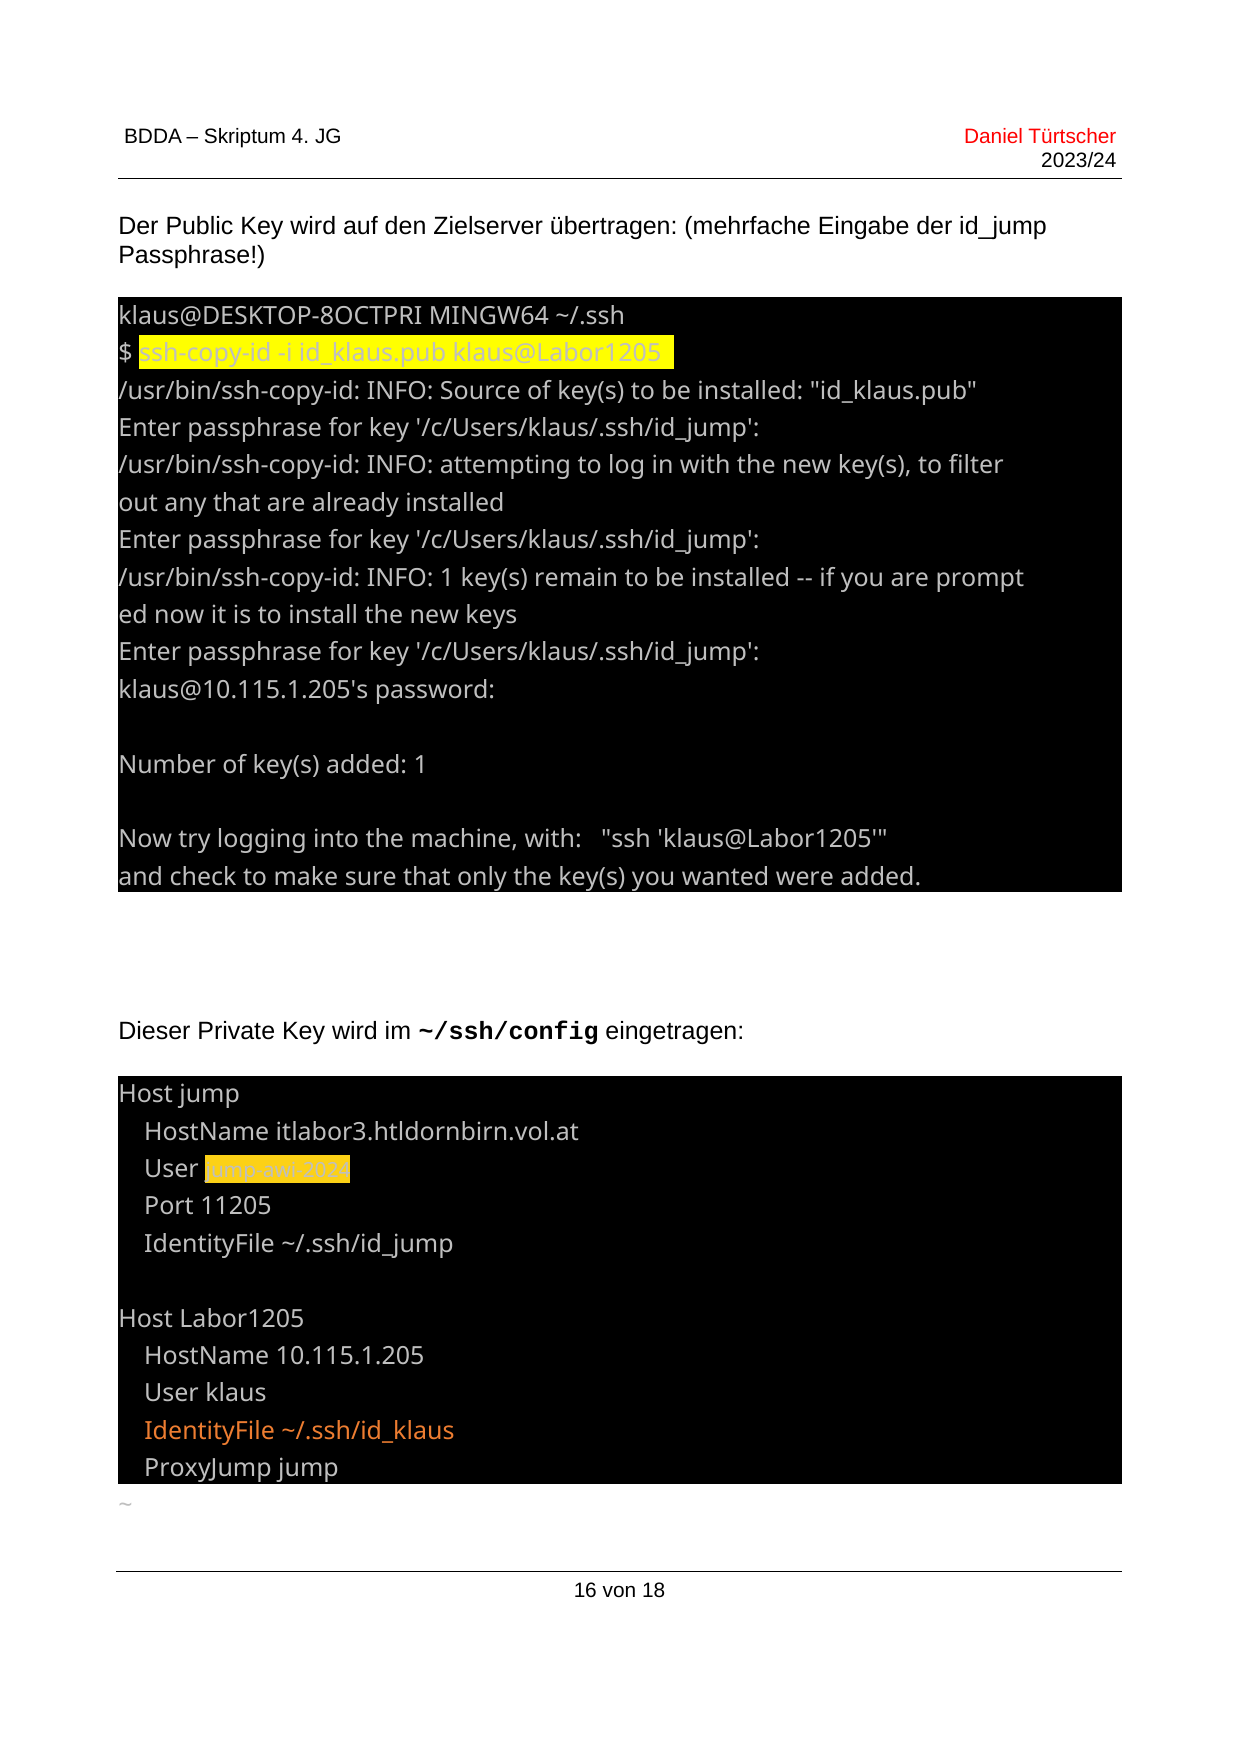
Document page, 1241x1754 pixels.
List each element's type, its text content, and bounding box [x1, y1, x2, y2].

text User klaus [118, 1375, 1122, 1409]
text Der Public Key wird auf den Zielserver übertragen: (mehrfache Eingabe der id_jump Passphrase!) [118, 211, 1122, 297]
text $ ssh-copy-id -i id_klaus.pub klaus@Labor1205 [118, 335, 1122, 369]
text IdentityFile ~/.ssh/id_jump [118, 1225, 1122, 1259]
text Enter passphrase for key '/c/Users/klaus/.ssh/id_jump': [118, 634, 1122, 668]
text Number of key(s) added: 1 [118, 746, 1122, 780]
text /usr/bin/ssh-copy-id: INFO: 1 key(s) remain to be installed -- if you are prompt [118, 559, 1122, 593]
text HostName itlabor3.htldornbirn.vol.at [118, 1113, 1122, 1147]
text Host Labor1205 [118, 1300, 1122, 1334]
text HostName 10.115.1.205 [118, 1338, 1122, 1372]
text ProxyJump jump [118, 1450, 1122, 1484]
text Dieser Private Key wird im ~/ssh/config eingetragen: [118, 1016, 1122, 1047]
text out any that are already installed [118, 484, 1122, 518]
text and check to make sure that only the key(s) you wanted were added. [118, 858, 1122, 892]
text Enter passphrase for key '/c/Users/klaus/.ssh/id_jump': [118, 522, 1122, 556]
text Enter passphrase for key '/c/Users/klaus/.ssh/id_jump': [118, 410, 1122, 444]
text Port 11205 [118, 1188, 1122, 1222]
text /usr/bin/ssh-copy-id: INFO: Source of key(s) to be installed: "id_klaus.pub" [118, 372, 1122, 406]
text User jump-awi-2024 [118, 1151, 1122, 1185]
text /usr/bin/ssh-copy-id: INFO: attempting to log in with the new key(s), to filter [118, 447, 1122, 481]
text Host jump [118, 1076, 1122, 1110]
text ed now it is to install the new keys [118, 597, 1122, 631]
text ~ [118, 1487, 1122, 1521]
text klaus@10.115.1.205's password: [118, 671, 1122, 706]
text Now try logging into the machine, with: "ssh 'klaus@Labor1205'" [118, 821, 1122, 855]
text klaus@DESKTOP-8OCTPRI MINGW64 ~/.ssh [118, 297, 1122, 332]
text IdentityFile ~/.ssh/id_klaus [118, 1412, 1122, 1446]
